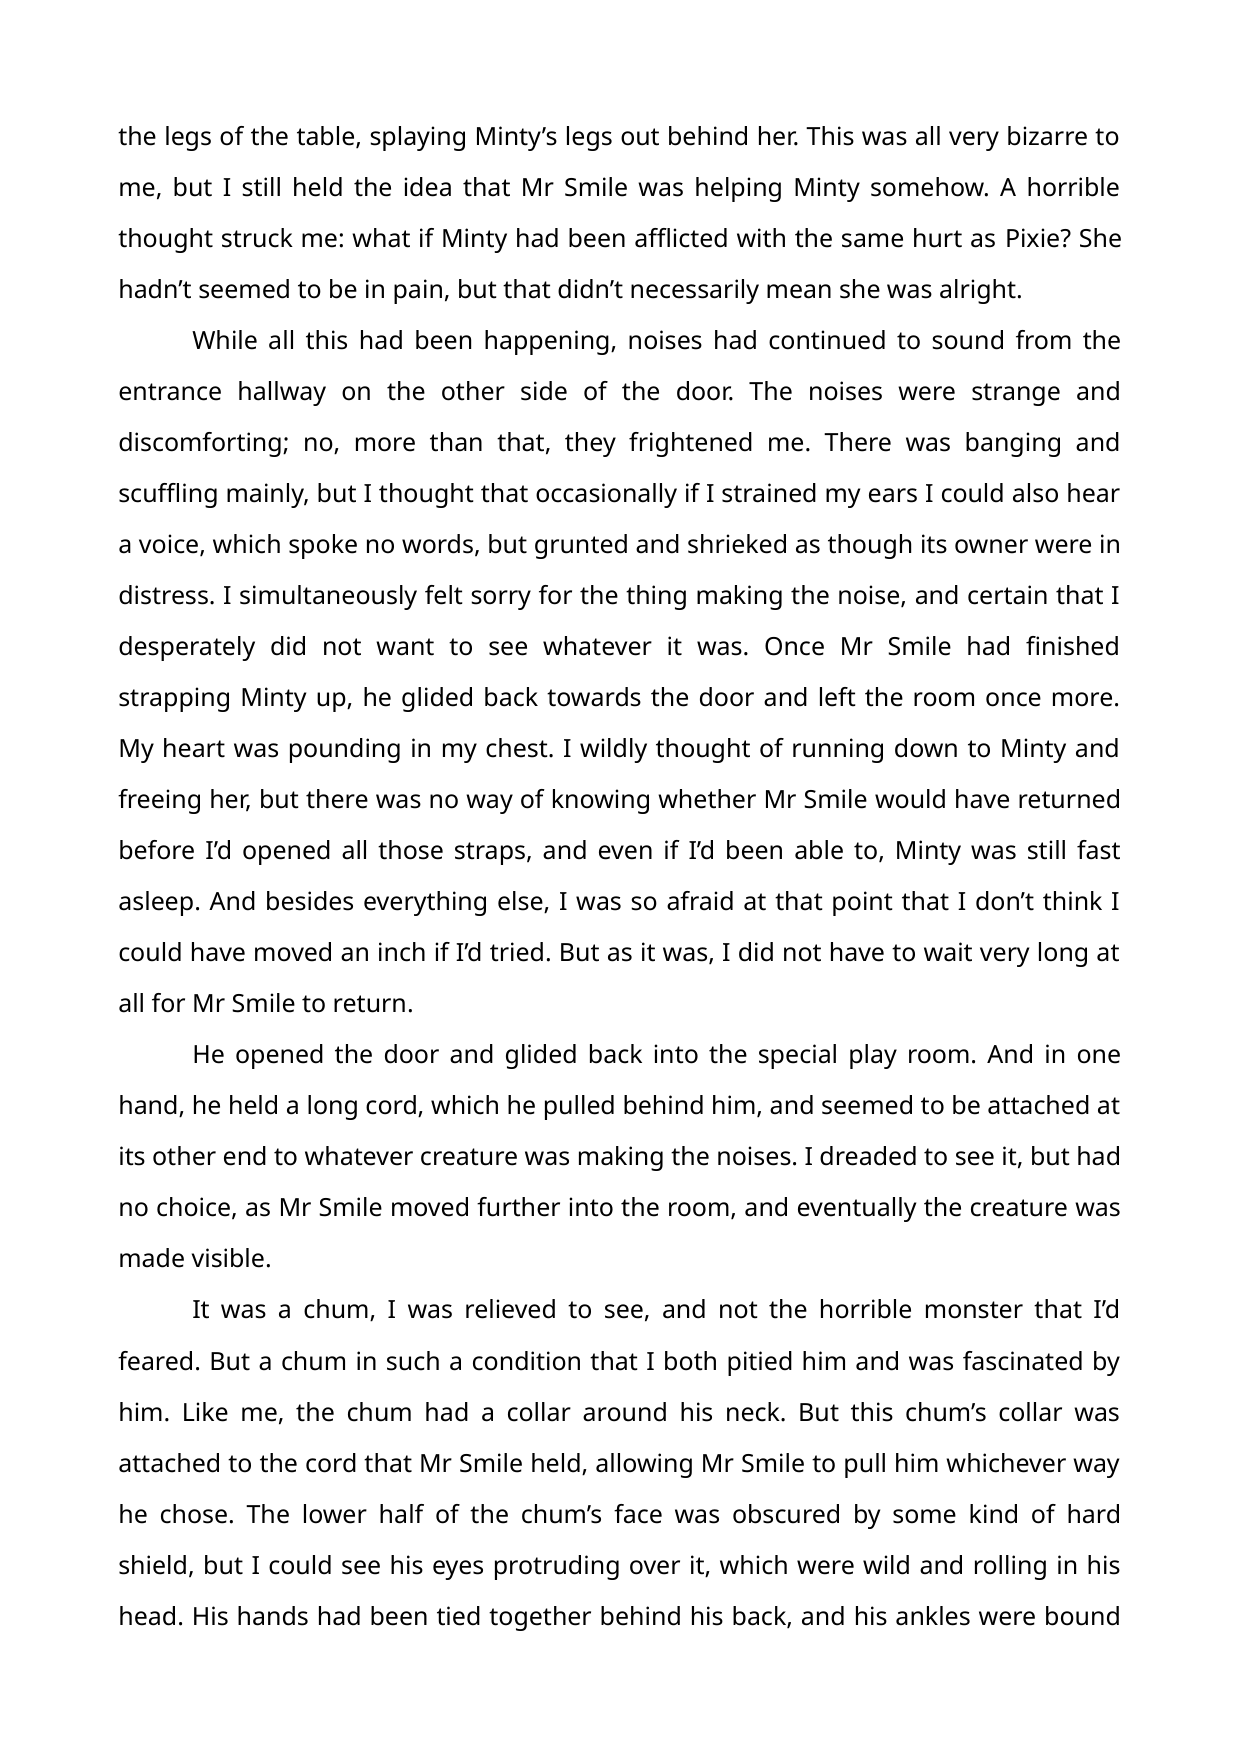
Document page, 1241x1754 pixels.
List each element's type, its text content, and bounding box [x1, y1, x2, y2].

text He opened the door and glided back into the special play room. And in one hand, he held a long cord, which he pulled behind him, and seemed to be attached at its other end to whatever creature was making the noises. I dreaded to see it, but had no choice, as Mr Smile moved further into the room, and eventually the creature was made visible. [118, 1037, 1122, 1275]
text the legs of the table, splaying Minty’s legs out behind her. This was all very bizarre to me, but I still held the idea that Mr Smile was helping Minty somehow. A horrible thought struck me: what if Minty had been afflicted with the same hurt as Pixie? She hadn’t seemed to be in pain, but that didn’t necessarily mean she was alright. [118, 118, 1122, 305]
text It was a chum, I was relieved to see, and not the horrible monster that I’d feared. But a chum in such a condition that I both pitied him and was fascinated by him. Like me, the chum had a collar around his neck. But this chum’s collar was attached to the cord that Mr Smile held, allowing Mr Smile to pull him whichever way he chose. The lower half of the chum’s face was obscured by some kind of hard shield, but I could see his eyes protruding over it, which were wild and rolling in his head. His hands had been tied together behind his back, and his ankles were bound [118, 1292, 1122, 1632]
text While all this had been happening, noises had continued to sound from the entrance hallway on the other side of the door. The noises were strange and discomforting; no, more than that, they frightened me. There was banging and scuffling mainly, but I thought that occasionally if I strained my ears I could also hear a voice, which spoke no words, but grunted and shrieked as though its owner were in distress. I simultaneously felt sorry for the thing making the noise, and certain that I desperately did not want to see whatever it was. Once Mr Smile had finished strapping Minty up, he glided back towards the door and left the room once more. My heart was pounding in my chest. I wildly thought of running down to Minty and freeing her, but there was no way of knowing whether Mr Smile would have returned before I’d opened all those straps, and even if I’d been able to, Minty was still fast asleep. And besides everything else, I was so afraid at that point that I don’t think I could have moved an inch if I’d tried. But as it was, I did not have to wait very long at all for Mr Smile to return. [118, 322, 1122, 1020]
